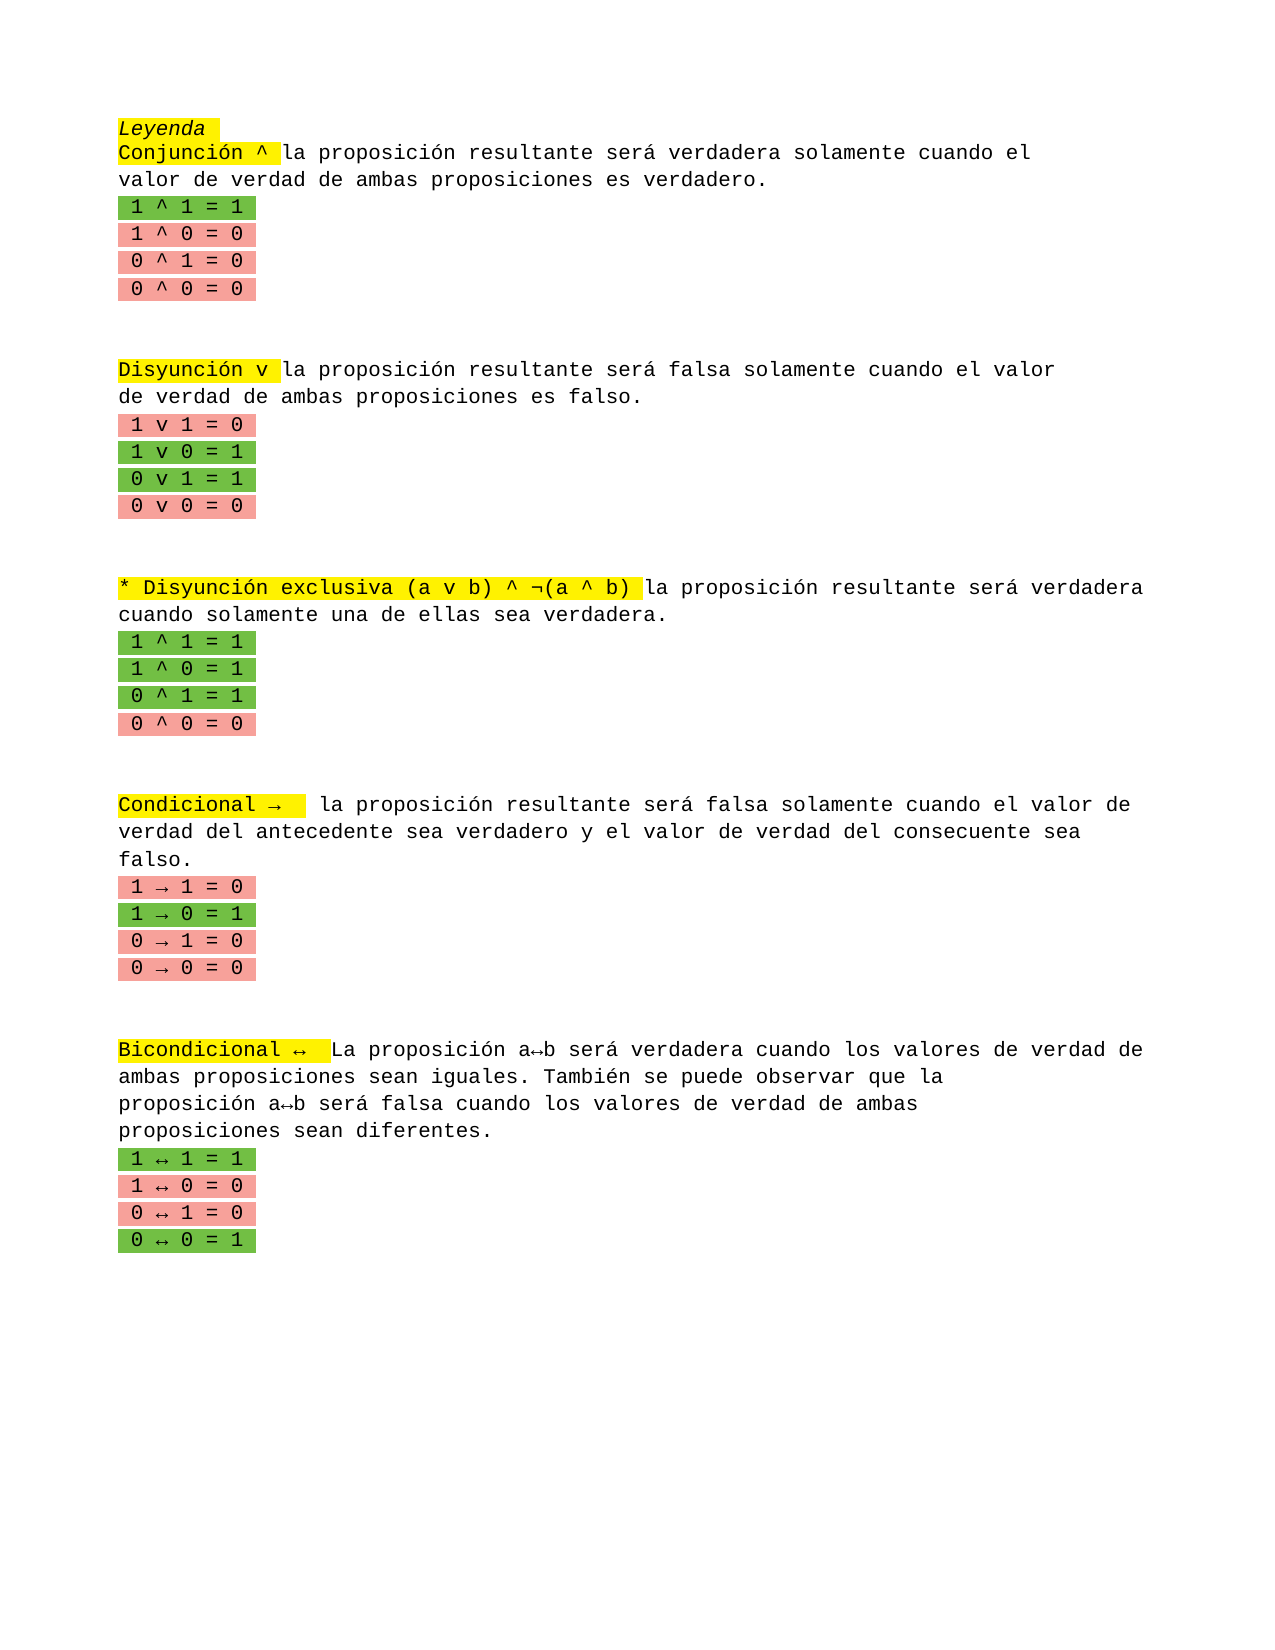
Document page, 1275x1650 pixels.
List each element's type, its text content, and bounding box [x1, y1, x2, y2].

text 1 → 1 = 0 [118, 876, 1157, 899]
text 1 → 0 = 1 [118, 903, 1157, 927]
text 0 ^ 0 = 0 [118, 713, 1157, 736]
text 0 ^ 1 = 0 [118, 251, 1157, 274]
text de verdad de ambas proposiciones es falso. [118, 386, 1157, 410]
text 1 ↔ 0 = 0 [118, 1175, 1157, 1198]
text Bicondicional ↔ La proposición a↔b será verdadera cuando los valores de verdad de ambas proposiciones sean iguales. También se puede observar que la [118, 1039, 1157, 1090]
text 0 v 0 = 0 [118, 495, 1157, 519]
text Disyunción v la proposición resultante será falsa solamente cuando el valor [118, 359, 1157, 383]
text 1 ↔ 1 = 1 [118, 1148, 1157, 1171]
text 1 v 1 = 0 [118, 414, 1157, 437]
text * Disyunción exclusiva (a v b) ^ ¬(a ^ b) la proposición resultante será verdadera cuando solamente una de ellas sea verdadera. [118, 577, 1157, 628]
text valor de verdad de ambas proposiciones es verdadero. [118, 169, 1157, 193]
text 0 ^ 1 = 1 [118, 686, 1157, 709]
text Conjunción ^ la proposición resultante será verdadera solamente cuando el [118, 142, 1157, 165]
text Condicional → la proposición resultante será falsa solamente cuando el valor de verdad del antecedente sea verdadero y el valor de verdad del consecuente sea falso. [118, 794, 1157, 872]
text 1 ^ 0 = 0 [118, 223, 1157, 247]
text 0 v 1 = 1 [118, 468, 1157, 492]
text Leyenda [118, 118, 1157, 142]
text proposición a↔b será falsa cuando los valores de verdad de ambas [118, 1093, 1157, 1117]
text 1 v 0 = 1 [118, 441, 1157, 464]
text 0 → 1 = 0 [118, 930, 1157, 954]
text 0 ↔ 1 = 0 [118, 1202, 1157, 1226]
text 0 → 0 = 0 [118, 957, 1157, 981]
text 0 ^ 0 = 0 [118, 278, 1157, 301]
text 1 ^ 1 = 1 [118, 196, 1157, 220]
text 1 ^ 0 = 1 [118, 658, 1157, 682]
text 0 ↔ 0 = 1 [118, 1229, 1157, 1253]
text 1 ^ 1 = 1 [118, 631, 1157, 655]
text proposiciones sean diferentes. [118, 1121, 1157, 1144]
